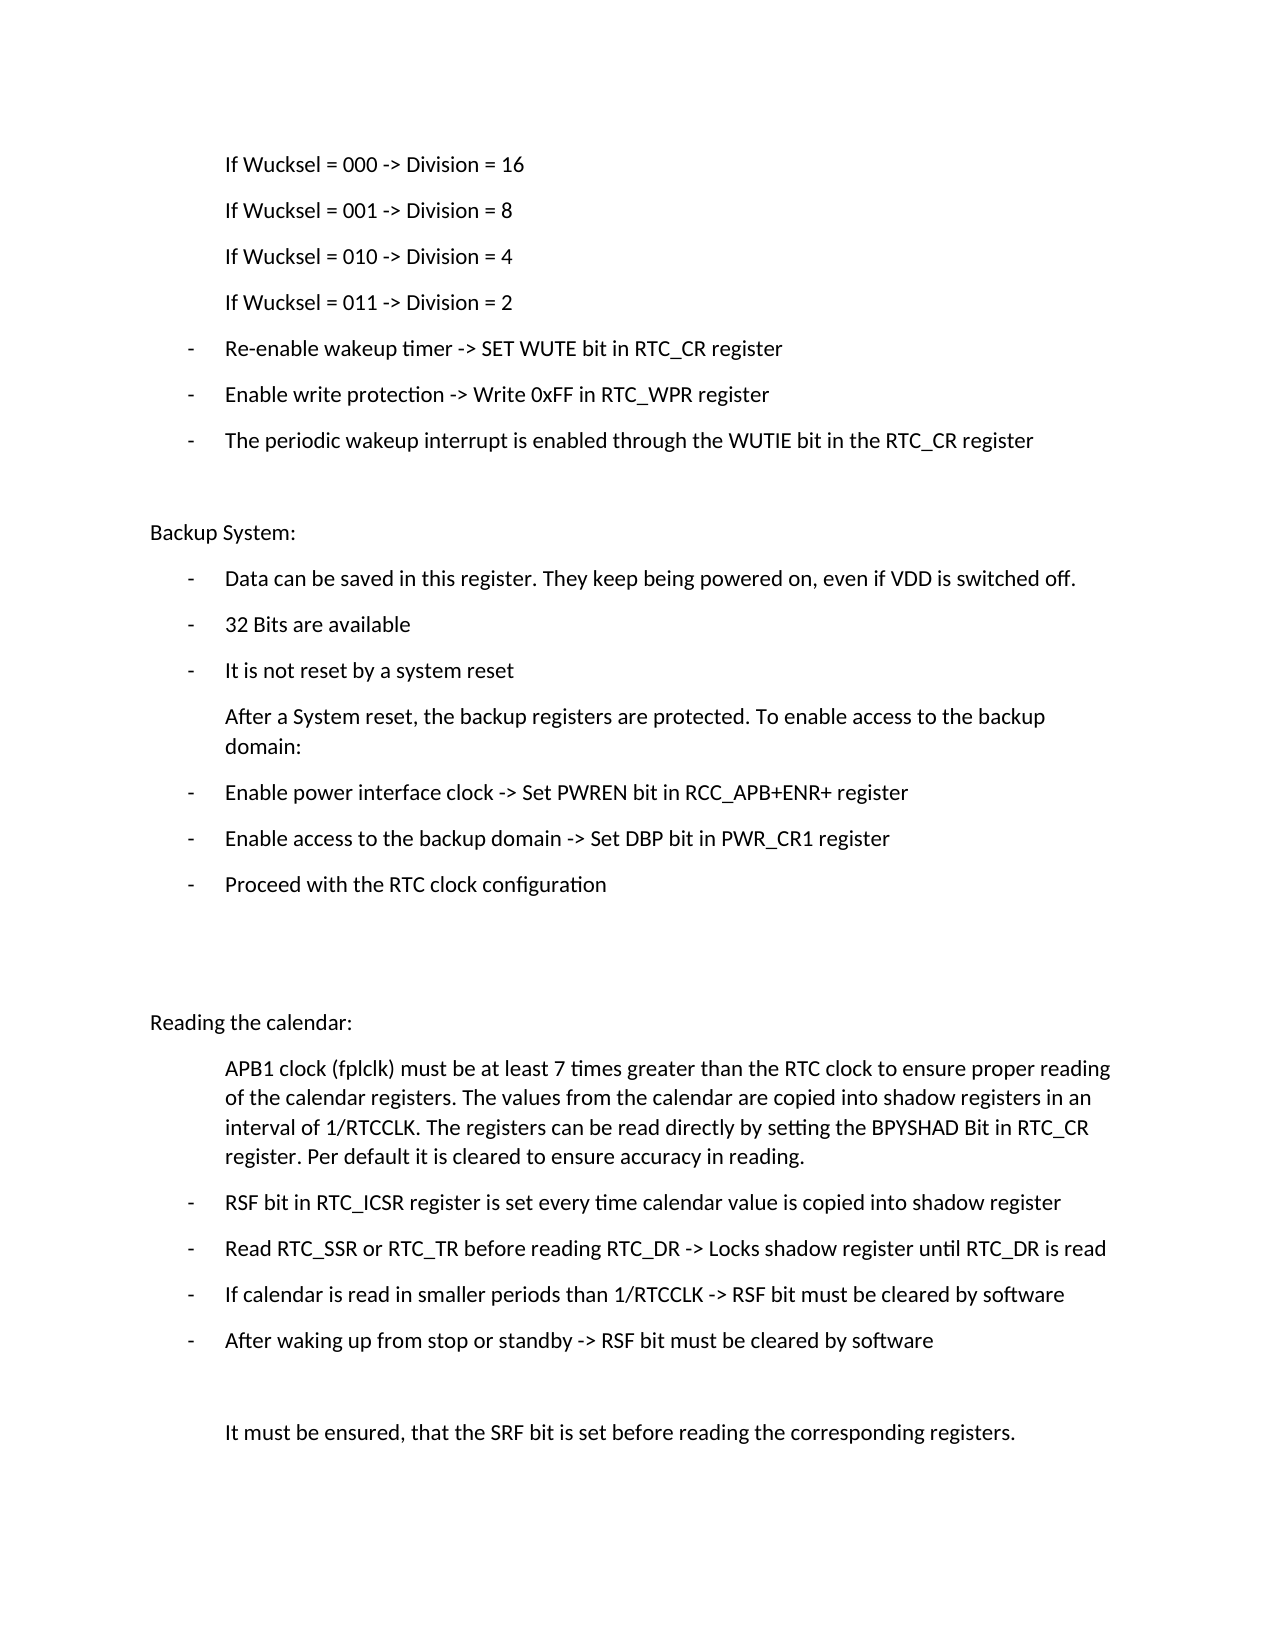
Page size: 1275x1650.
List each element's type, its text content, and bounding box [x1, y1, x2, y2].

list It is not reset by a system reset [187, 656, 1125, 684]
text Backup System: [150, 518, 1125, 546]
list Enable power interface clock -> Set PWREN bit in RCC_APB+ENR+ register [187, 778, 1125, 806]
list If Wucksel = 010 -> Division = 4 [225, 242, 1125, 270]
list Proceed with the RTC clock configuration [187, 870, 1125, 898]
list It must be ensured, that the SRF bit is set before reading the corresponding registers. [225, 1418, 1125, 1447]
list Read RTC_SSR or RTC_TR before reading RTC_DR -> Locks shadow register until RTC_DR is read [187, 1234, 1125, 1262]
list If calendar is read in smaller periods than 1/RTCCLK -> RSF bit must be cleared by software [187, 1280, 1125, 1308]
list If Wucksel = 011 -> Division = 2 [225, 288, 1125, 316]
text APB1 clock (fplclk) must be at least 7 times greater than the RTC clock to ensure proper reading of the calendar registers. The values from the calendar are copied into shadow registers in an interval of 1/RTCCLK. The registers can be read directly by setting the BPYSHAD Bit in RTC_CR register. Per default it is cleared to ensure accuracy in reading. [225, 1054, 1125, 1170]
list The periodic wakeup interrupt is enabled through the WUTIE bit in the RTC_CR register [187, 426, 1125, 454]
list Enable access to the backup domain -> Set DBP bit in PWR_CR1 register [187, 824, 1125, 852]
list 32 Bits are available [187, 610, 1125, 638]
text Reading the calendar: [150, 1008, 1125, 1036]
list After waking up from stop or standby -> RSF bit must be cleared by software [187, 1326, 1125, 1354]
list After a System reset, the backup registers are protected. To enable access to the backup domain: [225, 702, 1125, 760]
list RSF bit in RTC_ICSR register is set every time calendar value is copied into shadow register [187, 1188, 1125, 1216]
list If Wucksel = 000 -> Division = 16 [225, 150, 1125, 178]
list Enable write protection -> Write 0xFF in RTC_WPR register [187, 380, 1125, 408]
list If Wucksel = 001 -> Division = 8 [225, 196, 1125, 224]
list Re-enable wakeup timer -> SET WUTE bit in RTC_CR register [187, 334, 1125, 362]
list Data can be saved in this register. They keep being powered on, even if VDD is switched off. [187, 564, 1125, 592]
